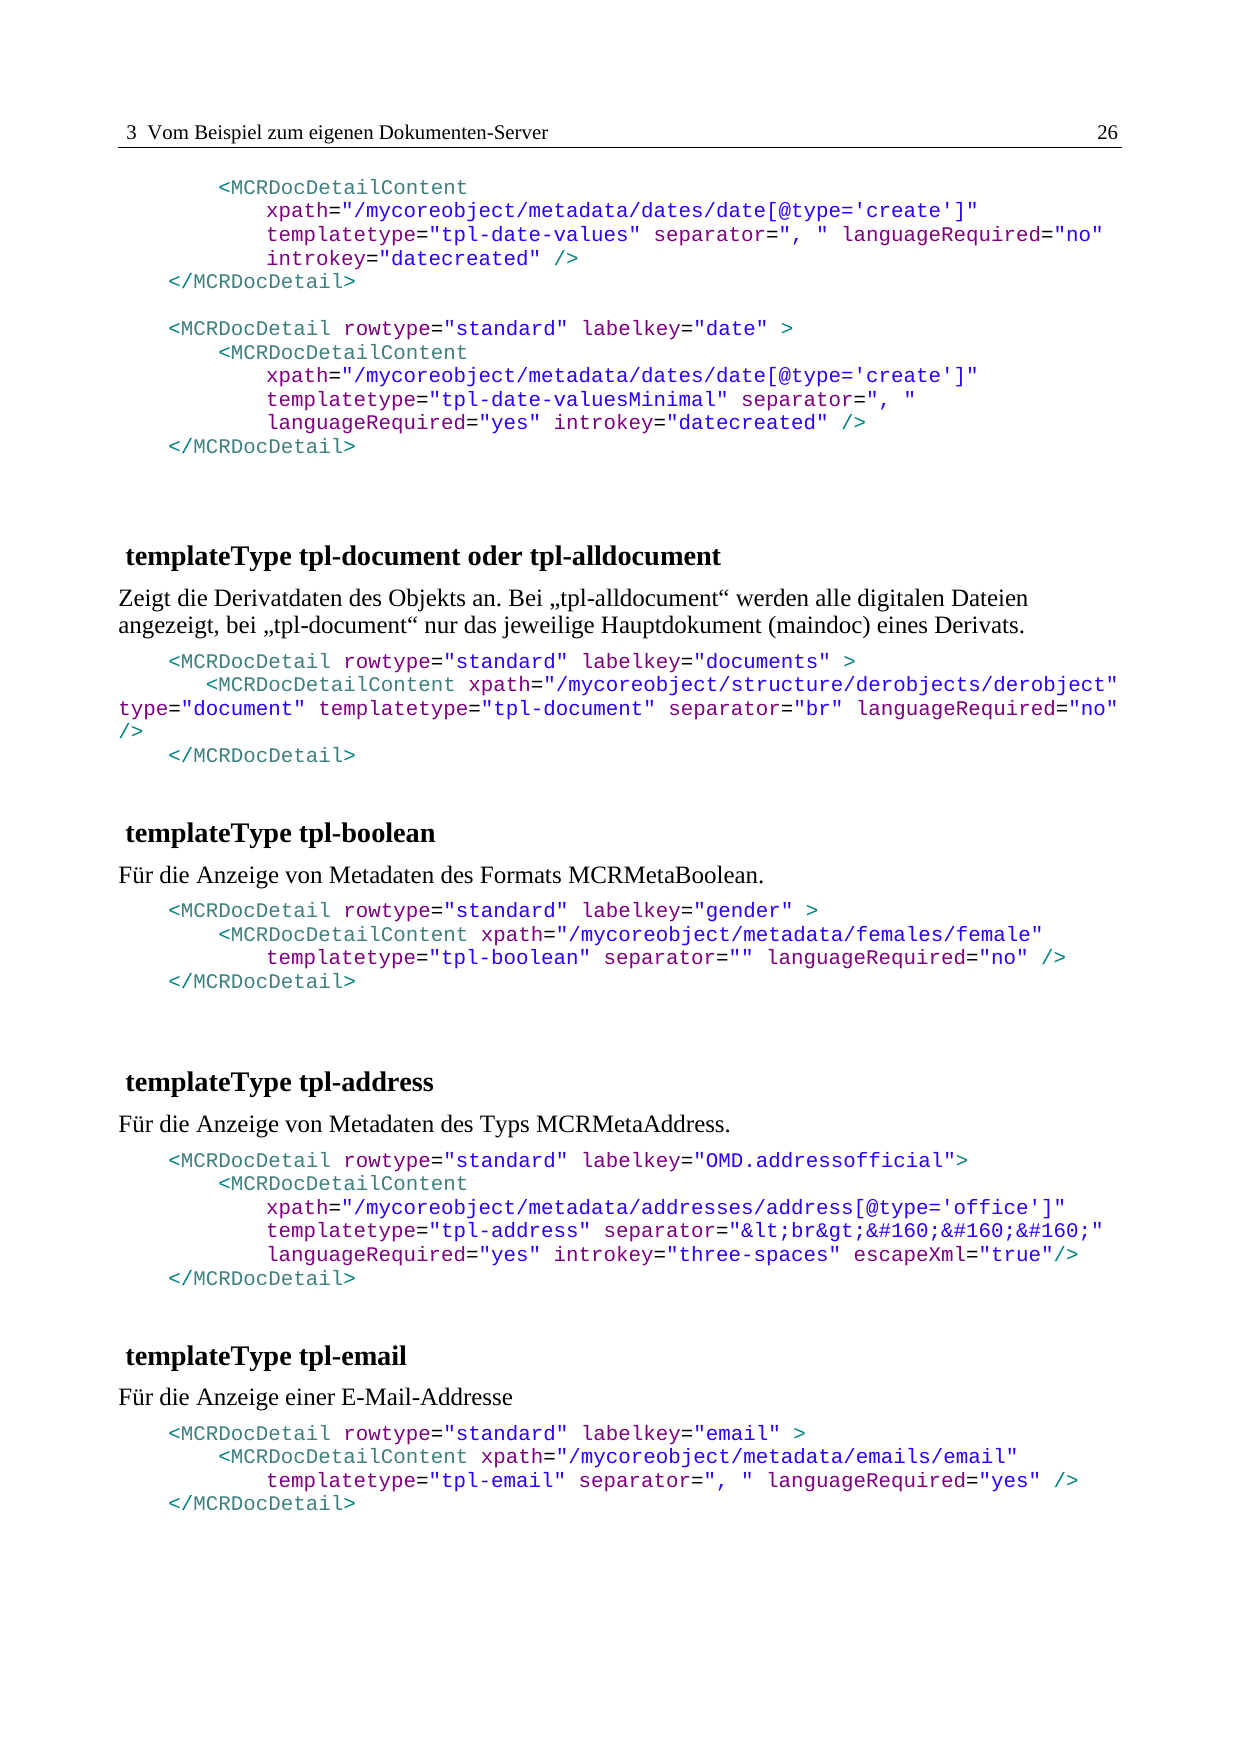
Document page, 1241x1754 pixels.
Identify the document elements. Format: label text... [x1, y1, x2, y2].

text <MCRDocDetailContent xpath="/mycoreobject/structure/derobjects/derobject" type="document" templatetype="tpl-document" separator="br" languageRequired="no" /> [118, 674, 1122, 745]
text <MCRDocDetailContent xpath="/mycoreobject/metadata/dates/date[@type='create']" templatetype="tpl-date-values" separator=", " languageRequired="no" introkey="datecreated" /> [118, 177, 1122, 271]
subtitle templateType tpl-email [118, 1340, 1122, 1371]
text </MCRDocDetail> [118, 1268, 1122, 1291]
text <MCRDocDetail rowtype="standard" labelkey="date" > [118, 318, 1122, 342]
text <MCRDocDetailContent [118, 1173, 1122, 1197]
text xpath="/mycoreobject/metadata/addresses/address[@type='office']" templatetype="tpl-address" separator="&lt;br&gt;&#160;&#160;&#160;" languageRequired="yes" introkey="three-spaces" escapeXml="true"/> [118, 1197, 1122, 1268]
text </MCRDocDetail> [118, 1493, 1122, 1517]
subtitle templateType tpl-boolean [118, 817, 1122, 848]
subtitle templateType tpl-document oder tpl-alldocument [118, 540, 1122, 571]
text templatetype="tpl-boolean" separator="" languageRequired="no" /> [118, 947, 1122, 971]
text <MCRDocDetailContent xpath="/mycoreobject/metadata/females/female" [118, 924, 1122, 947]
text <MCRDocDetail rowtype="standard" labelkey="documents" > [118, 651, 1122, 674]
text </MCRDocDetail> [118, 436, 1122, 459]
text <MCRDocDetail rowtype="standard" labelkey="gender" > [118, 900, 1122, 924]
text <MCRDocDetailContent xpath="/mycoreobject/metadata/dates/date[@type='create']" templatetype="tpl-date-valuesMinimal" separator=", " languageRequired="yes" introkey="datecreated" /> [118, 342, 1122, 436]
text Für die Anzeige von Metadaten des Typs MCRMetaAddress. [118, 1110, 1122, 1138]
text <MCRDocDetail rowtype="standard" labelkey="OMD.addressofficial"> [118, 1150, 1122, 1173]
text <MCRDocDetailContent xpath="/mycoreobject/metadata/emails/email" [118, 1446, 1122, 1470]
text Zeigt die Derivatdaten des Objekts an. Bei „tpl-alldocument“ werden alle digitalen Dateien angezeigt, bei „tpl-document“ nur das jeweilige Hauptdokument (maindoc) eines Derivats. [118, 584, 1122, 639]
text </MCRDocDetail> [118, 745, 1122, 769]
text Für die Anzeige von Metadaten des Formats MCRMetaBoolean. [118, 861, 1122, 889]
text templatetype="tpl-email" separator=", " languageRequired="yes" /> [118, 1470, 1122, 1493]
subtitle templateType tpl-address [118, 1067, 1122, 1098]
text </MCRDocDetail> [118, 271, 1122, 295]
text <MCRDocDetail rowtype="standard" labelkey="email" > [118, 1423, 1122, 1446]
text Für die Anzeige einer E-Mail-Addresse [118, 1383, 1122, 1411]
text </MCRDocDetail> [118, 971, 1122, 994]
